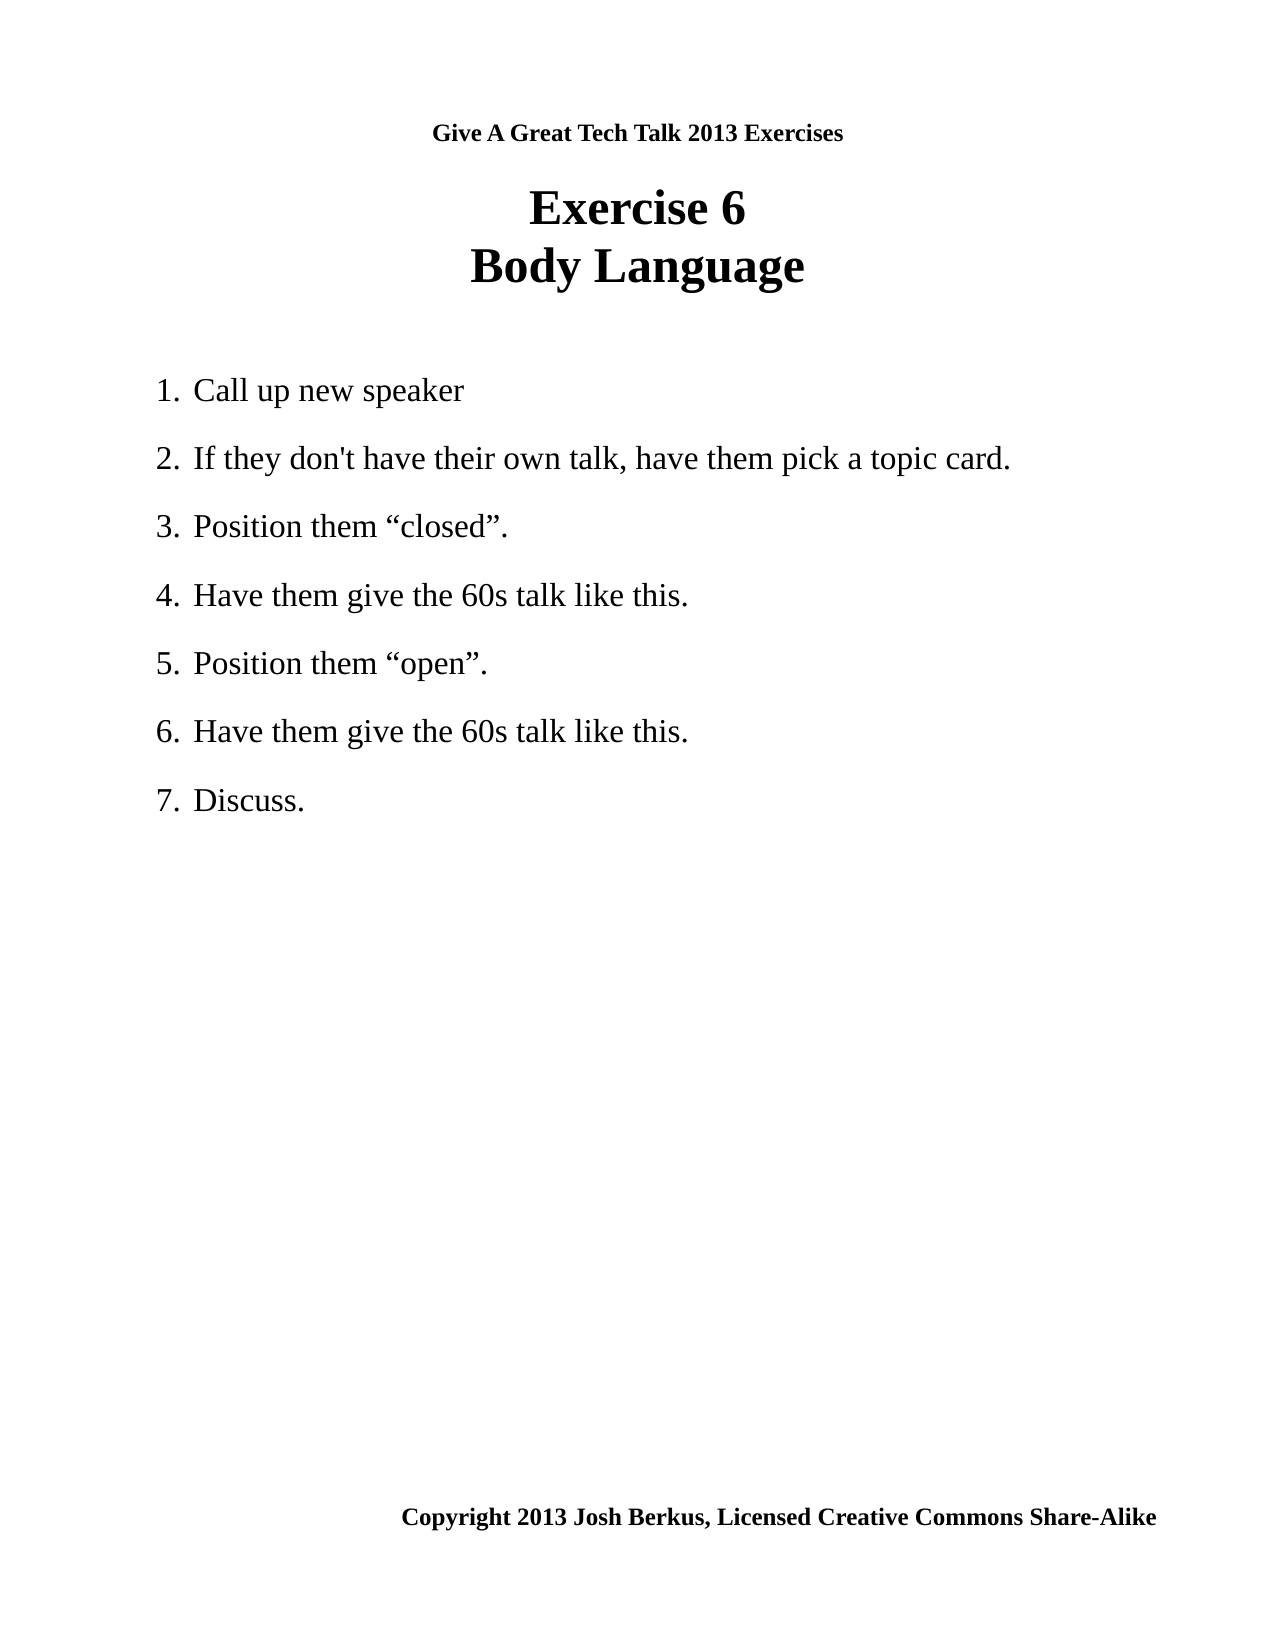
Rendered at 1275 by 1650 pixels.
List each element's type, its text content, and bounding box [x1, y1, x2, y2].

list Have them give the 60s talk like this. [156, 711, 1157, 750]
list Position them “open”. [156, 643, 1157, 681]
list Discuss. [156, 780, 1157, 818]
text Exercise 6 [118, 178, 1157, 236]
list Have them give the 60s talk like this. [156, 575, 1157, 613]
list Call up new speaker [156, 370, 1157, 408]
list If they don't have their own talk, have them pick a topic card. [156, 438, 1157, 476]
list Position them “closed”. [156, 506, 1157, 545]
text Body Language [118, 236, 1157, 293]
